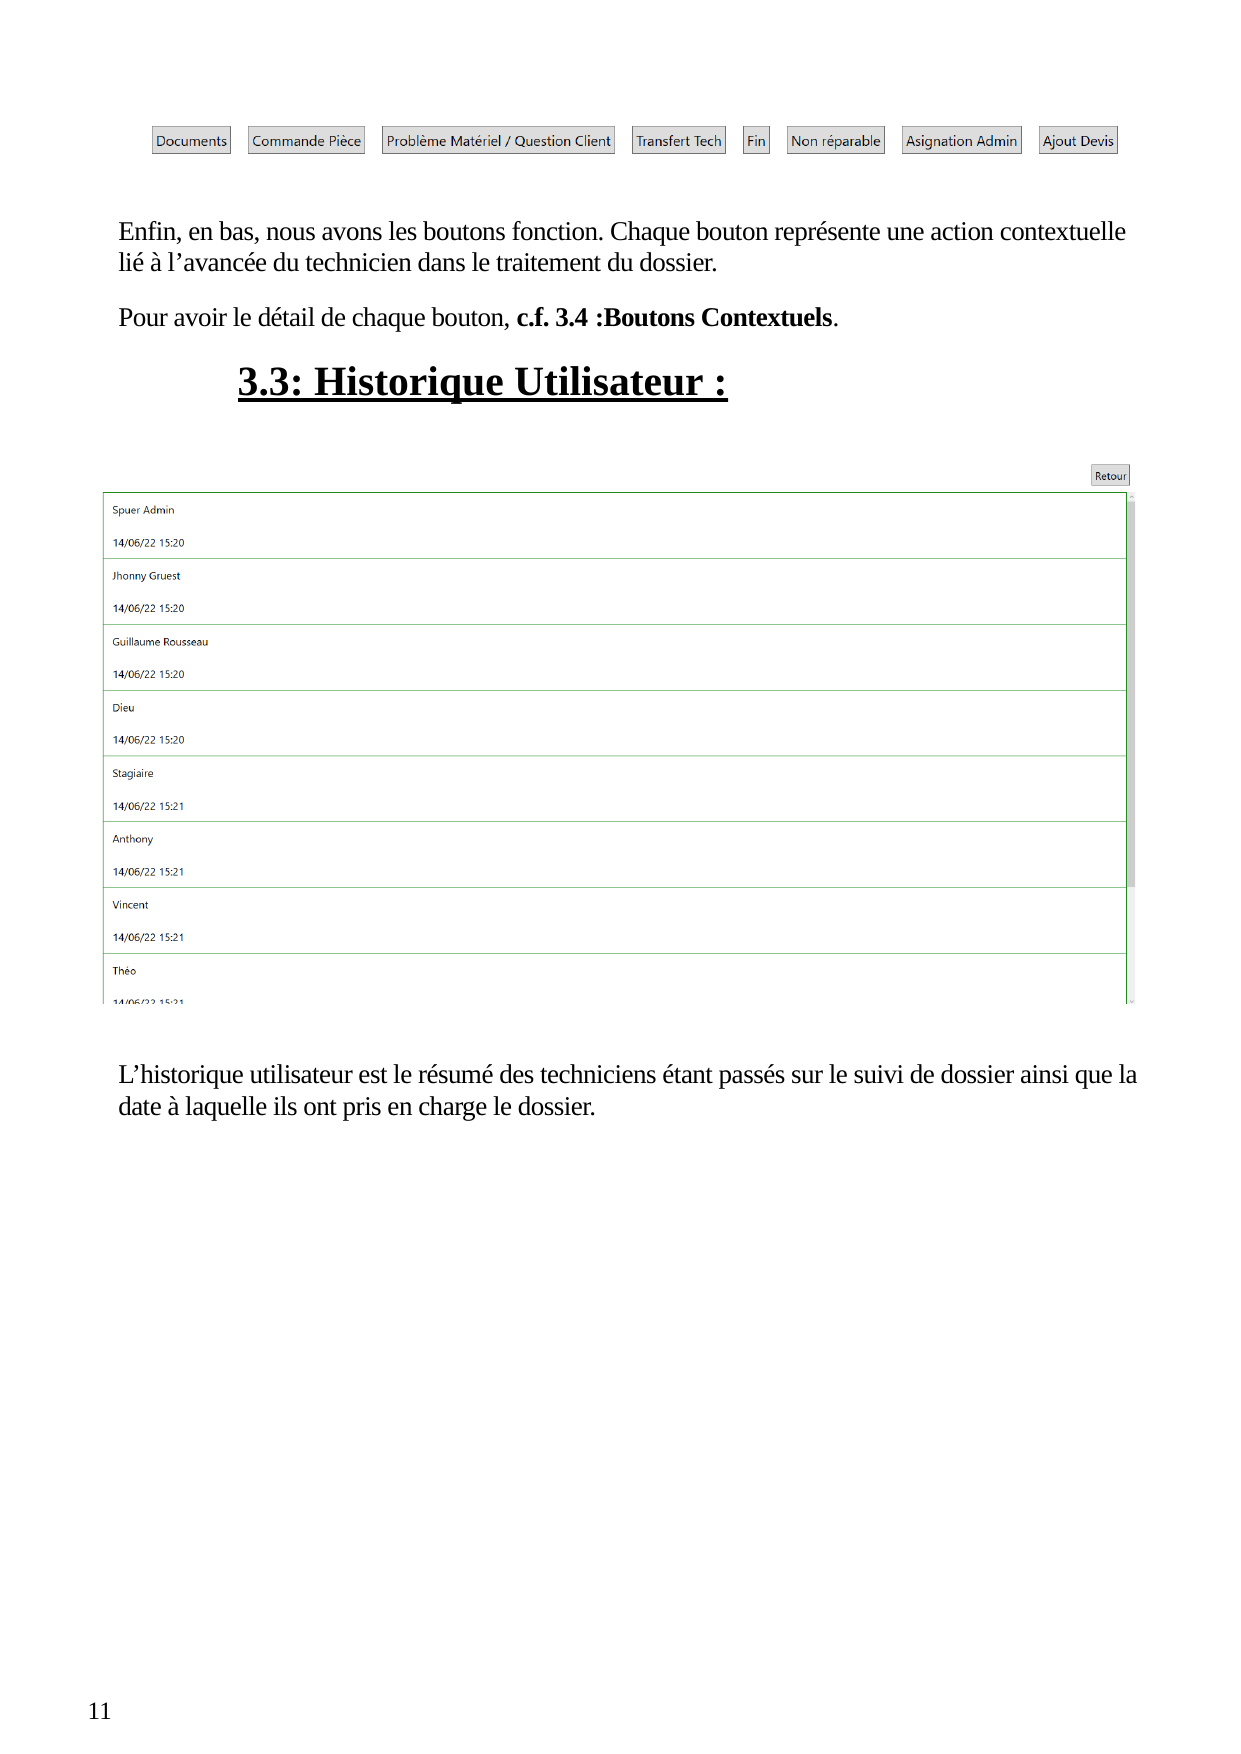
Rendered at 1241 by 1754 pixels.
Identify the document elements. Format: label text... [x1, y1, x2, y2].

picture [102, 459, 1136, 1004]
text L’historique utilisateur est le résumé des techniciens étant passés sur le suivi de dossier ainsi que la date à laquelle ils ont pris en charge le dossier. [118, 1058, 1151, 1121]
picture [102, 113, 1136, 160]
text 3.3: Historique Utilisateur : [118, 356, 1151, 404]
text Pour avoir le détail de chaque bouton, c.f. 3.4 :Boutons Contextuels. [118, 301, 1151, 332]
text Enfin, en bas, nous avons les boutons fonction. Chaque bouton représente une action contextuelle lié à l’avancée du technicien dans le traitement du dossier. [118, 215, 1151, 277]
